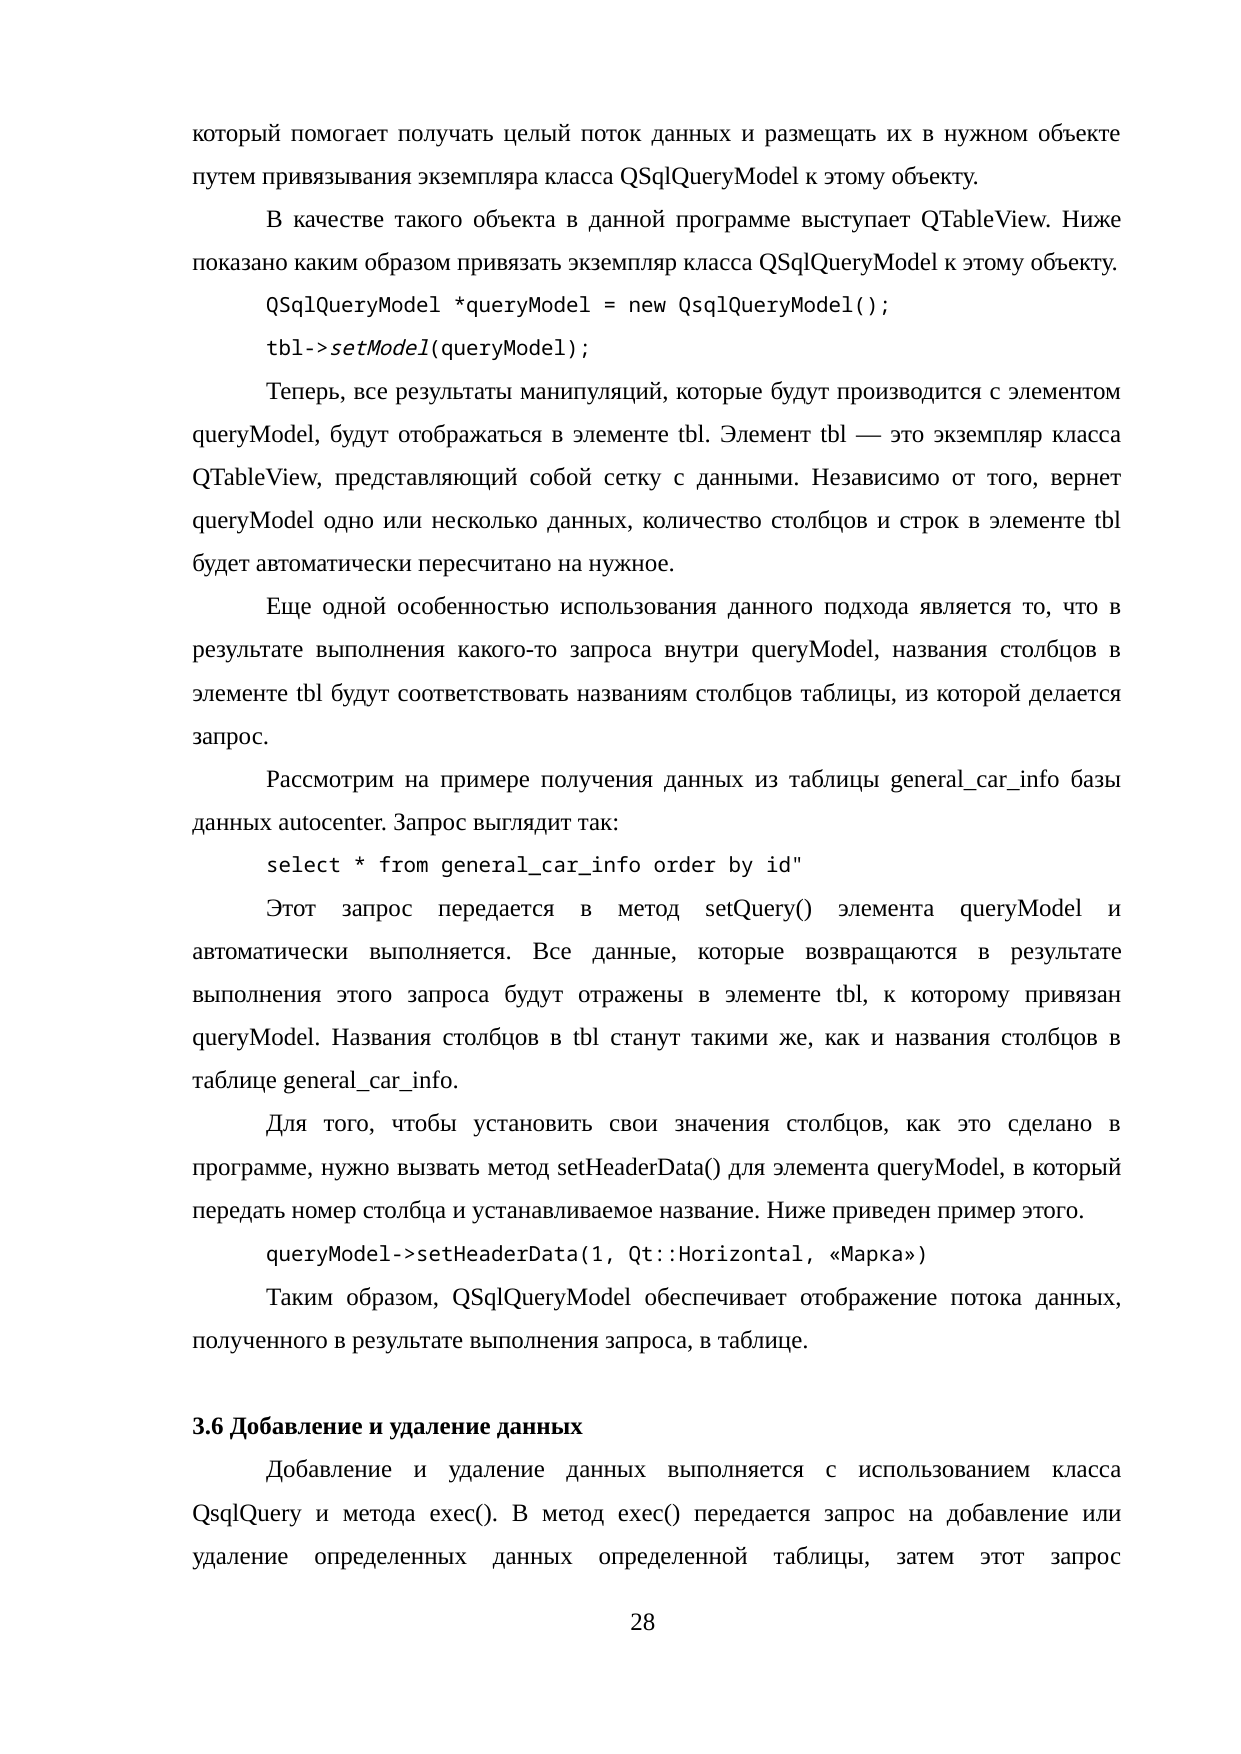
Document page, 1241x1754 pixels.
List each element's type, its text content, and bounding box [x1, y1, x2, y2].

text Добавление и удаление данных выполняется с использованием класса QsqlQuery и метода exec(). В метод exec() передается запрос на добавление или удаление определенных данных определенной таблицы, затем этот запрос [192, 1454, 1122, 1569]
text QSqlQueryModel *queryModel = new QsqlQueryModel(); [192, 291, 1122, 319]
text Рассмотрим на примере получения данных из таблицы general_car_info базы данных autocenter. Запрос выглядит так: [192, 764, 1122, 836]
text select * from general_car_info order by id" [192, 850, 1122, 879]
text который помогает получать целый поток данных и размещать их в нужном объекте путем привязывания экземпляра класса QSqlQueryModel к этому объекту. [192, 118, 1122, 190]
text Еще одной особенностью использования данного подхода является то, что в результате выполнения какого-то запроса внутри queryModel, названия столбцов в элементе tbl будут соответствовать названиям столбцов таблицы, из которой делается запрос. [192, 591, 1122, 749]
text Для того, чтобы установить свои значения столбцов, как это сделано в программе, нужно вызвать метод setHeaderData() для элемента queryModel, в который передать номер столбца и устанавливаемое название. Ниже приведен пример этого. [192, 1108, 1122, 1223]
text Теперь, все результаты манипуляций, которые будут производится с элементом queryModel, будут отображаться в элементе tbl. Элемент tbl — это экземпляр класса QTableView, представляющий собой сетку с данными. Независимо от того, вернет queryModel одно или несколько данных, количество столбцов и строк в элементе tbl будет автоматически пересчитано на нужное. [192, 376, 1122, 577]
text Этот запрос передается в метод setQuery() элемента queryModel и автоматически выполняется. Все данные, которые возвращаются в результате выполнения этого запроса будут отражены в элементе tbl, к которому привязан queryModel. Названия столбцов в tbl станут такими же, как и названия столбцов в таблице general_car_info. [192, 893, 1122, 1094]
text tbl->setModel(queryModel); [192, 333, 1122, 362]
text queryModel->setHeaderData(1, Qt::Horizontal, «Марка») [192, 1238, 1122, 1267]
subtitle 3.6 Добавление и удаление данных [192, 1411, 1122, 1440]
text В качестве такого объекта в данной программе выступает QTableView. Ниже показано каким образом привязать экземпляр класса QSqlQueryModel к этому объекту. [192, 204, 1122, 276]
text Таким образом, QSqlQueryModel обеспечивает отображение потока данных, полученного в результате выполнения запроса, в таблице. [192, 1282, 1122, 1354]
